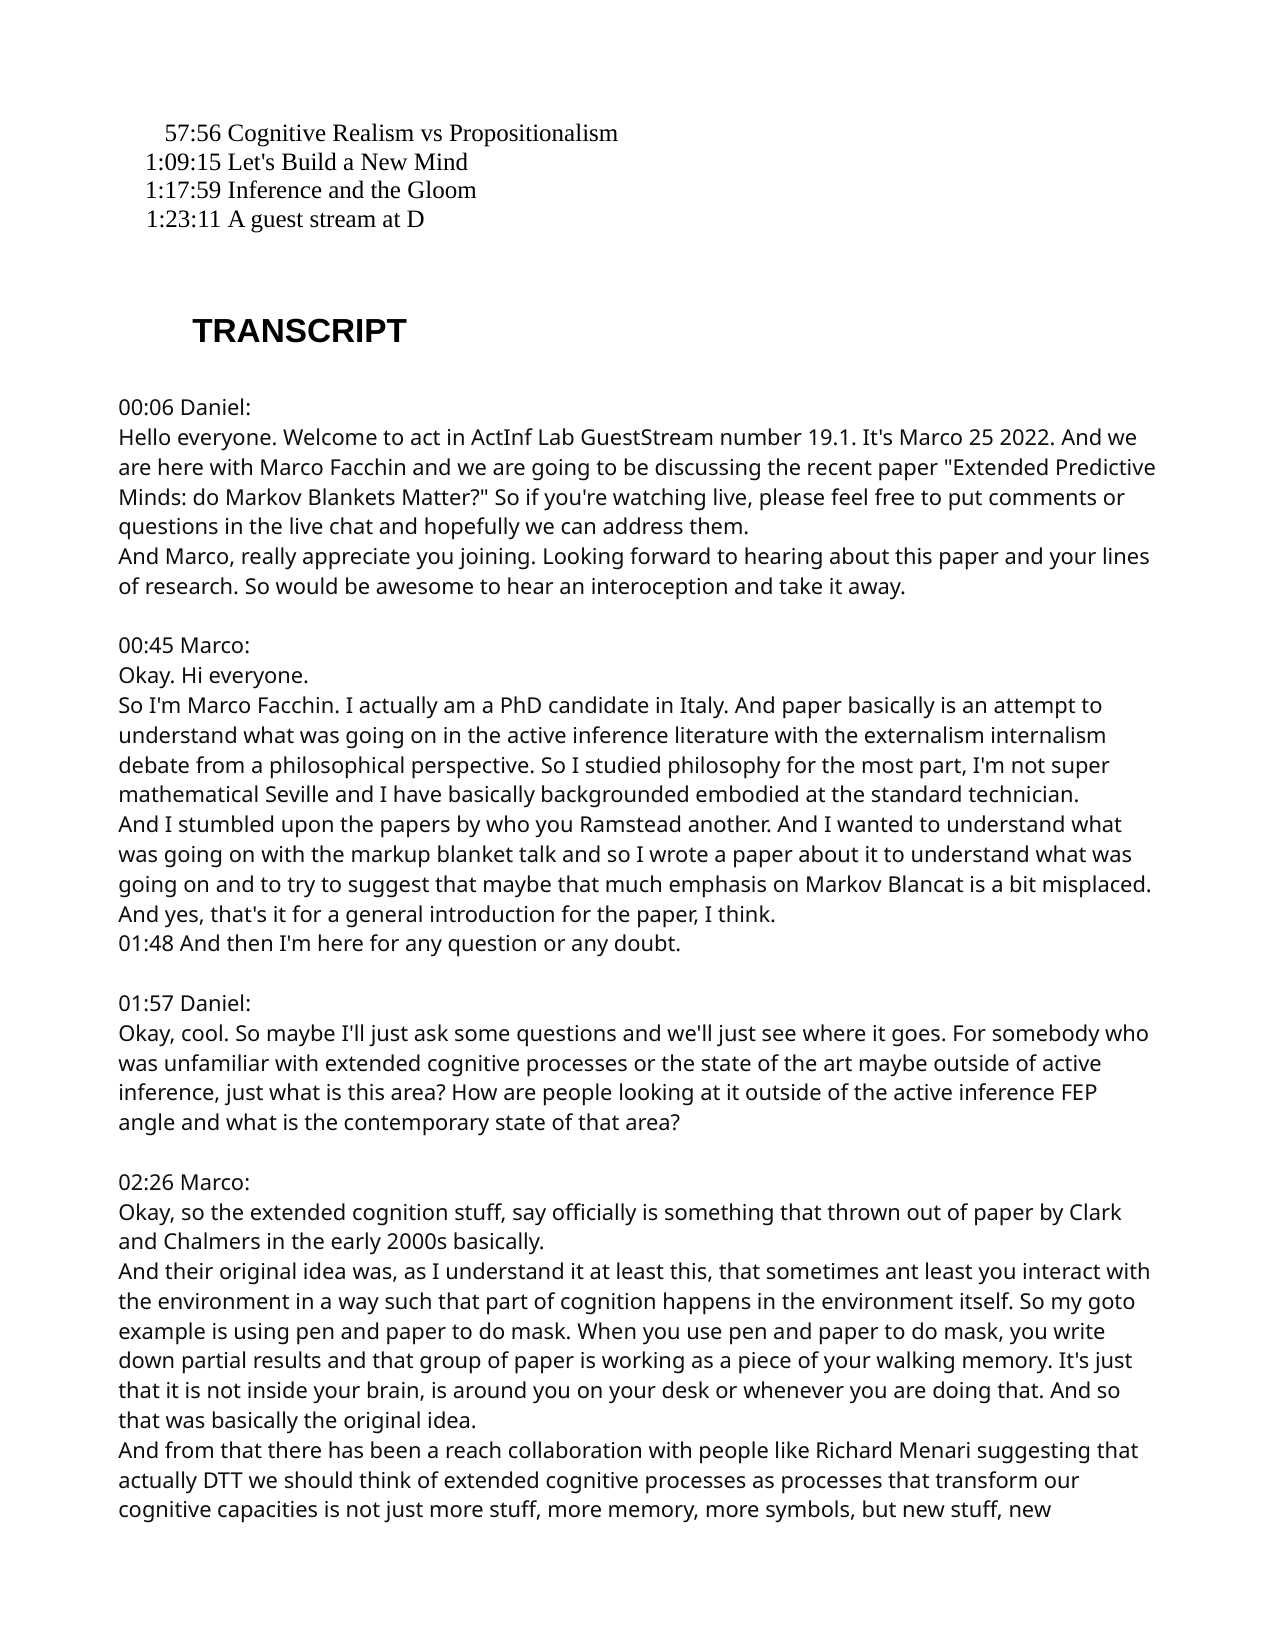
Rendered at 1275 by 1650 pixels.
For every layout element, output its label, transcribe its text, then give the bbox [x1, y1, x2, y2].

table_cell A guest stream at D [224, 204, 834, 233]
table_cell Let's Build a New Mind [224, 147, 834, 176]
text 00:45 Marco: [118, 631, 1157, 660]
table_cell 1:17:59 [112, 176, 224, 204]
text Okay. Hi everyone. [118, 660, 1157, 690]
text 00:06 Daniel: [118, 392, 1157, 422]
text So I'm Marco Facchin. I actually am a PhD candidate in Italy. And paper basically is an attempt to understand what was going on in the active inference literature with the externalism internalism debate from a philosophical perspective. So I studied philosophy for the most part, I'm not super mathematical Seville and I have basically backgrounded embodied at the standard technician. [118, 690, 1157, 809]
table_cell Inference and the Gloom [224, 176, 834, 204]
table_cell 1:09:15 [112, 147, 224, 176]
text 02:26 Marco: [118, 1167, 1157, 1197]
text And their original idea was, as I understand it at least this, that sometimes ant least you interact with the environment in a way such that part of cognition happens in the environment itself. So my goto example is using pen and paper to do mask. When you use pen and paper to do mask, you write down partial results and that group of paper is working as a piece of your walking memory. It's just that it is not inside your brain, is around you on your desk or whenever you are doing that. And so that was basically the original idea. [118, 1256, 1157, 1435]
text And from that there has been a reach collaboration with people like Richard Menari suggesting that actually DTT we should think of extended cognitive processes as processes that transform our cognitive capacities is not just more stuff, more memory, more symbols, but new stuff, new [118, 1435, 1157, 1524]
text 01:57 Daniel: [118, 988, 1157, 1018]
table_cell 57:56 [112, 118, 224, 147]
text And I stumbled upon the papers by who you Ramstead another. And I wanted to understand what was going on with the markup blanket talk and so I wrote a paper about it to understand what was going on and to try to suggest that maybe that much emphasis on Markov Blancat is a bit misplaced. And yes, that's it for a general introduction for the paper, I think. [118, 809, 1157, 928]
text Hello everyone. Welcome to act in ActInf Lab GuestStream number 19.1. It's Marco 25 2022. And we are here with Marco Facchin and we are going to be discussing the recent paper "Extended Predictive Minds: do Markov Blankets Matter?" So if you're watching live, please feel free to put comments or questions in the live chat and hopefully we can address them. [118, 422, 1157, 541]
text Okay, so the extended cognition stuff, say officially is something that thrown out of paper by Clark and Chalmers in the early 2000s basically. [118, 1197, 1157, 1256]
text Okay, cool. So maybe I'll just ask some questions and we'll just see where it goes. For somebody who was unfamiliar with extended cognitive processes or the state of the art maybe outside of active inference, just what is this area? How are people looking at it outside of the active inference FEP angle and what is the contemporary state of that area? [118, 1018, 1157, 1137]
table_cell Cognitive Realism vs Propositionalism [224, 118, 834, 147]
text 01:48 And then I'm here for any question or any doubt. [118, 928, 1157, 958]
subtitle TRANSCRIPT [118, 311, 1157, 350]
text And Marco, really appreciate you joining. Looking forward to hearing about this paper and your lines of research. So would be awesome to hear an interoception and take it away. [118, 541, 1157, 601]
table_cell 1:23:11 [112, 204, 224, 233]
